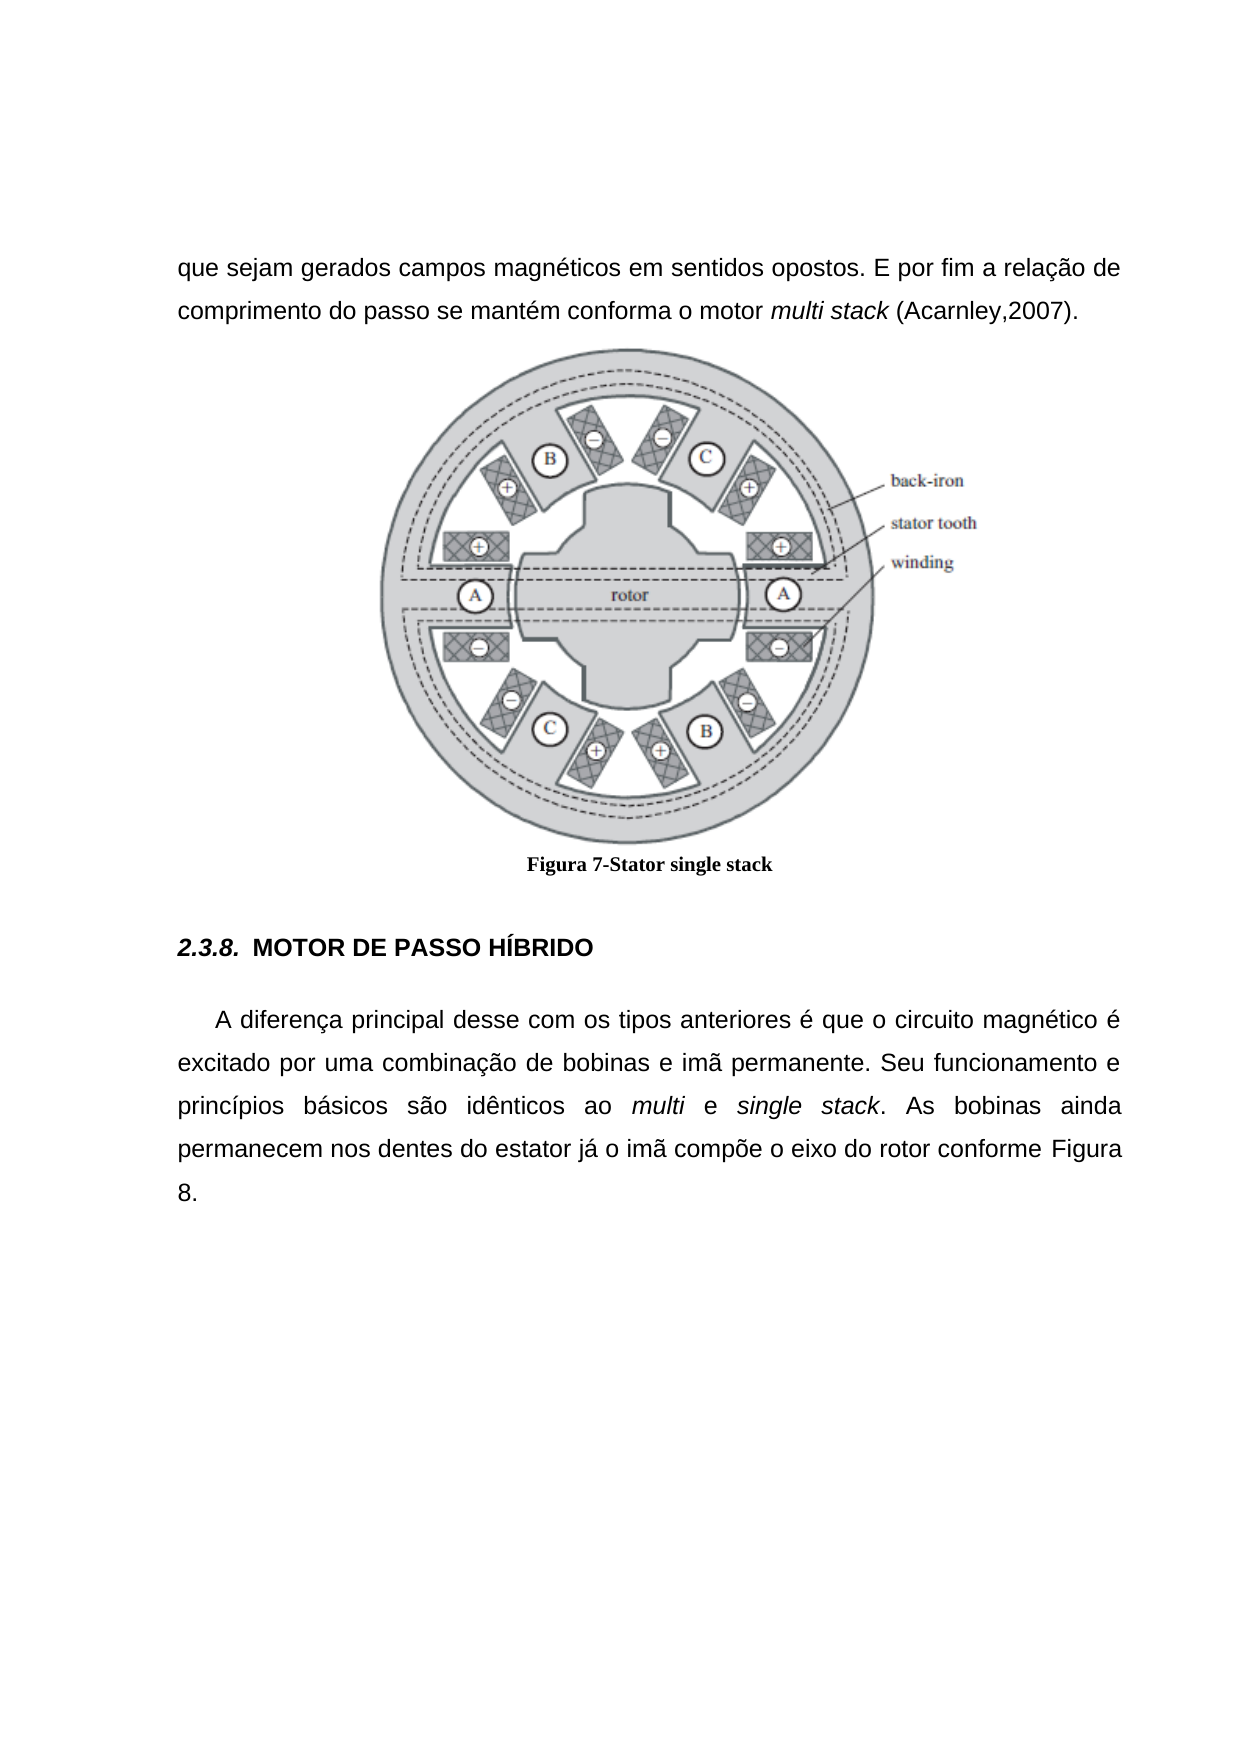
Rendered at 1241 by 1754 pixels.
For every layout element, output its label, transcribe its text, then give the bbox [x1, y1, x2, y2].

picture [349, 338, 988, 852]
text Figura 7-Stator single stack [177, 852, 1122, 876]
text que sejam gerados campos magnéticos em sentidos opostos. E por fim a relação de comprimento do passo se mantém conforma o motor multi stack (Acarnley,2007). [177, 177, 1122, 324]
subtitle MOTOR DE PASSO HÍBRIDO [177, 933, 1122, 962]
text A diferença principal desse com os tipos anteriores é que o circuito magnético é excitado por uma combinação de bobinas e imã permanente. Seu funcionamento e princípios básicos são idênticos ao multi e single stack. As bobinas ainda permanecem nos dentes do estator já o imã compõe o eixo do rotor conforme Figura 8. [177, 1005, 1122, 1206]
